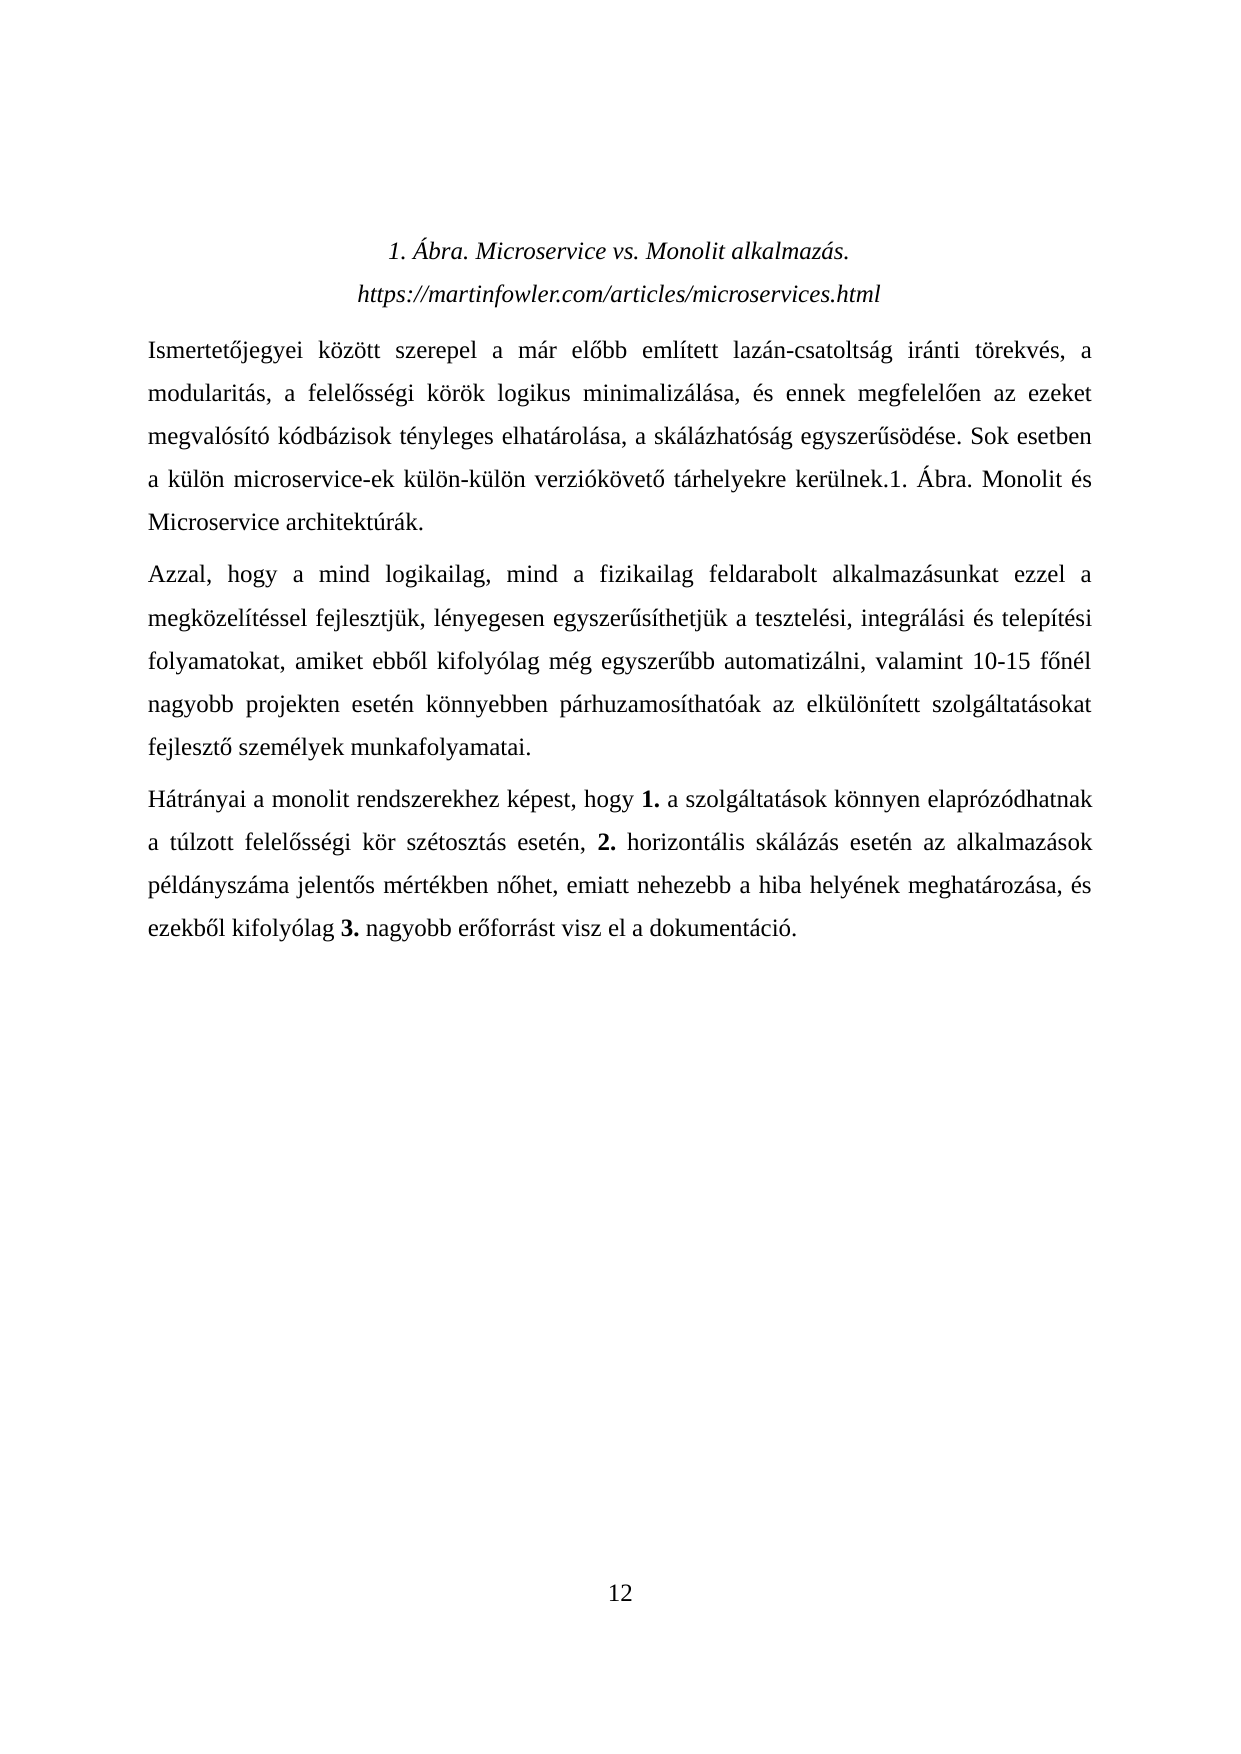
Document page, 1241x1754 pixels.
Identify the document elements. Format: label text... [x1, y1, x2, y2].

text Hátrányai a monolit rendszerekhez képest, hogy 1. a szolgáltatások könnyen elaprózódhatnak a túlzott felelősségi kör szétosztás esetén, 2. horizontális skálázás esetén az alkalmazások példányszáma jelentős mértékben nőhet, emiatt nehezebb a hiba helyének meghatározása, és ezekből kifolyólag 3. nagyobb erőforrást visz el a dokumentáció. [148, 784, 1093, 942]
text Ismertetőjegyei között szerepel a már előbb említett lazán-csatoltság iránti törekvés, a modularitás, a felelősségi körök logikus minimalizálása, és ennek megfelelően az ezeket megvalósító kódbázisok tényleges elhatárolása, a skálázhatóság egyszerűsödése. Sok esetben a külön microservice-ek külön-külön verziókövető tárhelyekre kerülnek.1. Ábra. Monolit és Microservice architektúrák. [148, 335, 1093, 536]
text 1. Ábra. Microservice vs. Monolit alkalmazás. https://martinfowler.com/articles/microservices.html [148, 236, 1093, 308]
text Azzal, hogy a mind logikailag, mind a fizikailag feldarabolt alkalmazásunkat ezzel a megközelítéssel fejlesztjük, lényegesen egyszerűsíthetjük a tesztelési, integrálási és telepítési folyamatokat, amiket ebből kifolyólag még egyszerűbb automatizálni, valamint 10-15 főnél nagyobb projekten esetén könnyebben párhuzamosíthatóak az elkülönített szolgáltatásokat fejlesztő személyek munkafolyamatai. [148, 559, 1093, 761]
